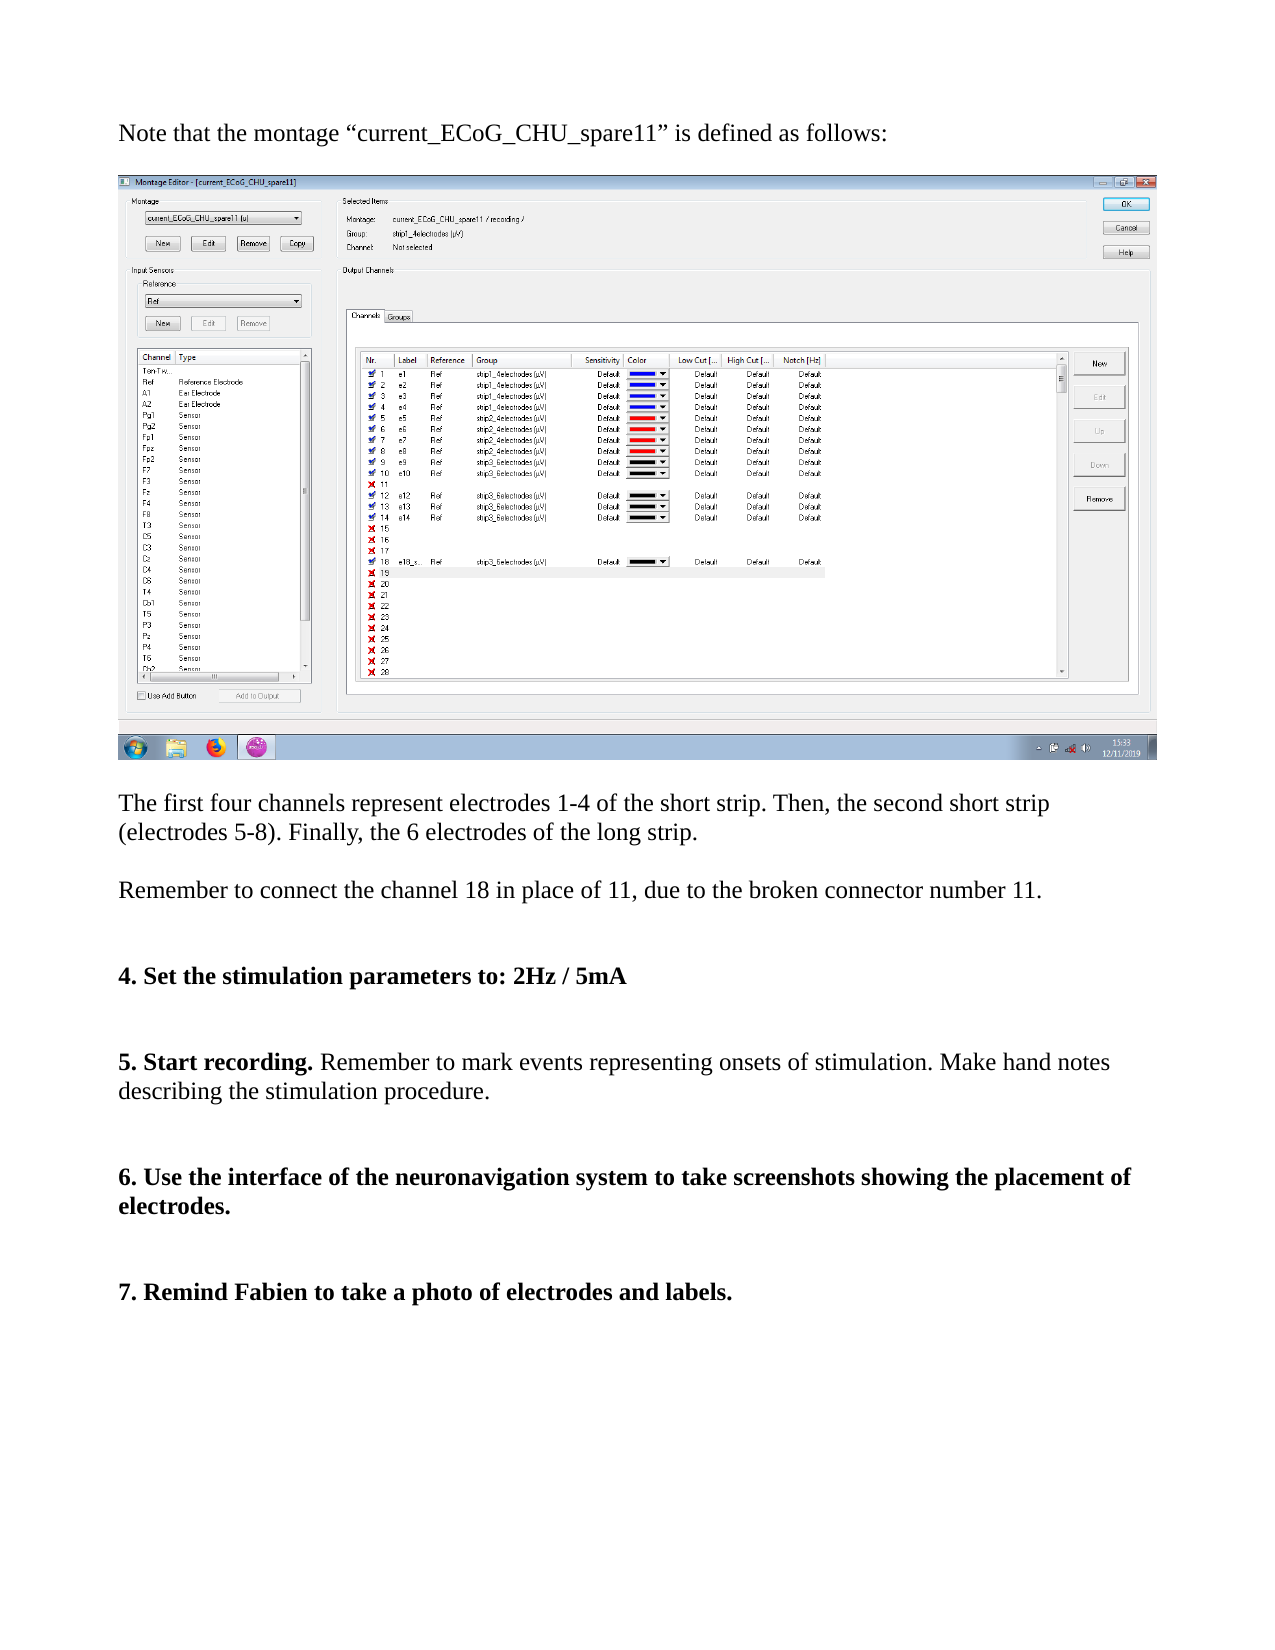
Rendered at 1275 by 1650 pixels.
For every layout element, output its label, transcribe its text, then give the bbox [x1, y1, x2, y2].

text 6. Use the interface of the neuronavigation system to take screenshots showing the placement of electrodes. [118, 1162, 1157, 1220]
text Remember to connect the channel 18 in place of 11, due to the broken connector number 11. [118, 875, 1157, 903]
picture [118, 175, 1157, 760]
text 4. Set the stimulation parameters to: 2Hz / 5mA [118, 961, 1157, 990]
text Note that the montage “current_ECoG_CHU_spare11” is defined as follows: [118, 118, 1157, 147]
text 5. Start recording. Remember to mark events representing onsets of stimulation. Make hand notes describing the stimulation procedure. [118, 1047, 1157, 1105]
text 7. Remind Fabien to take a photo of electrodes and labels. [118, 1277, 1157, 1306]
text The first four channels represent electrodes 1-4 of the short strip. Then, the second short strip (electrodes 5-8). Finally, the 6 electrodes of the long strip. [118, 788, 1157, 846]
